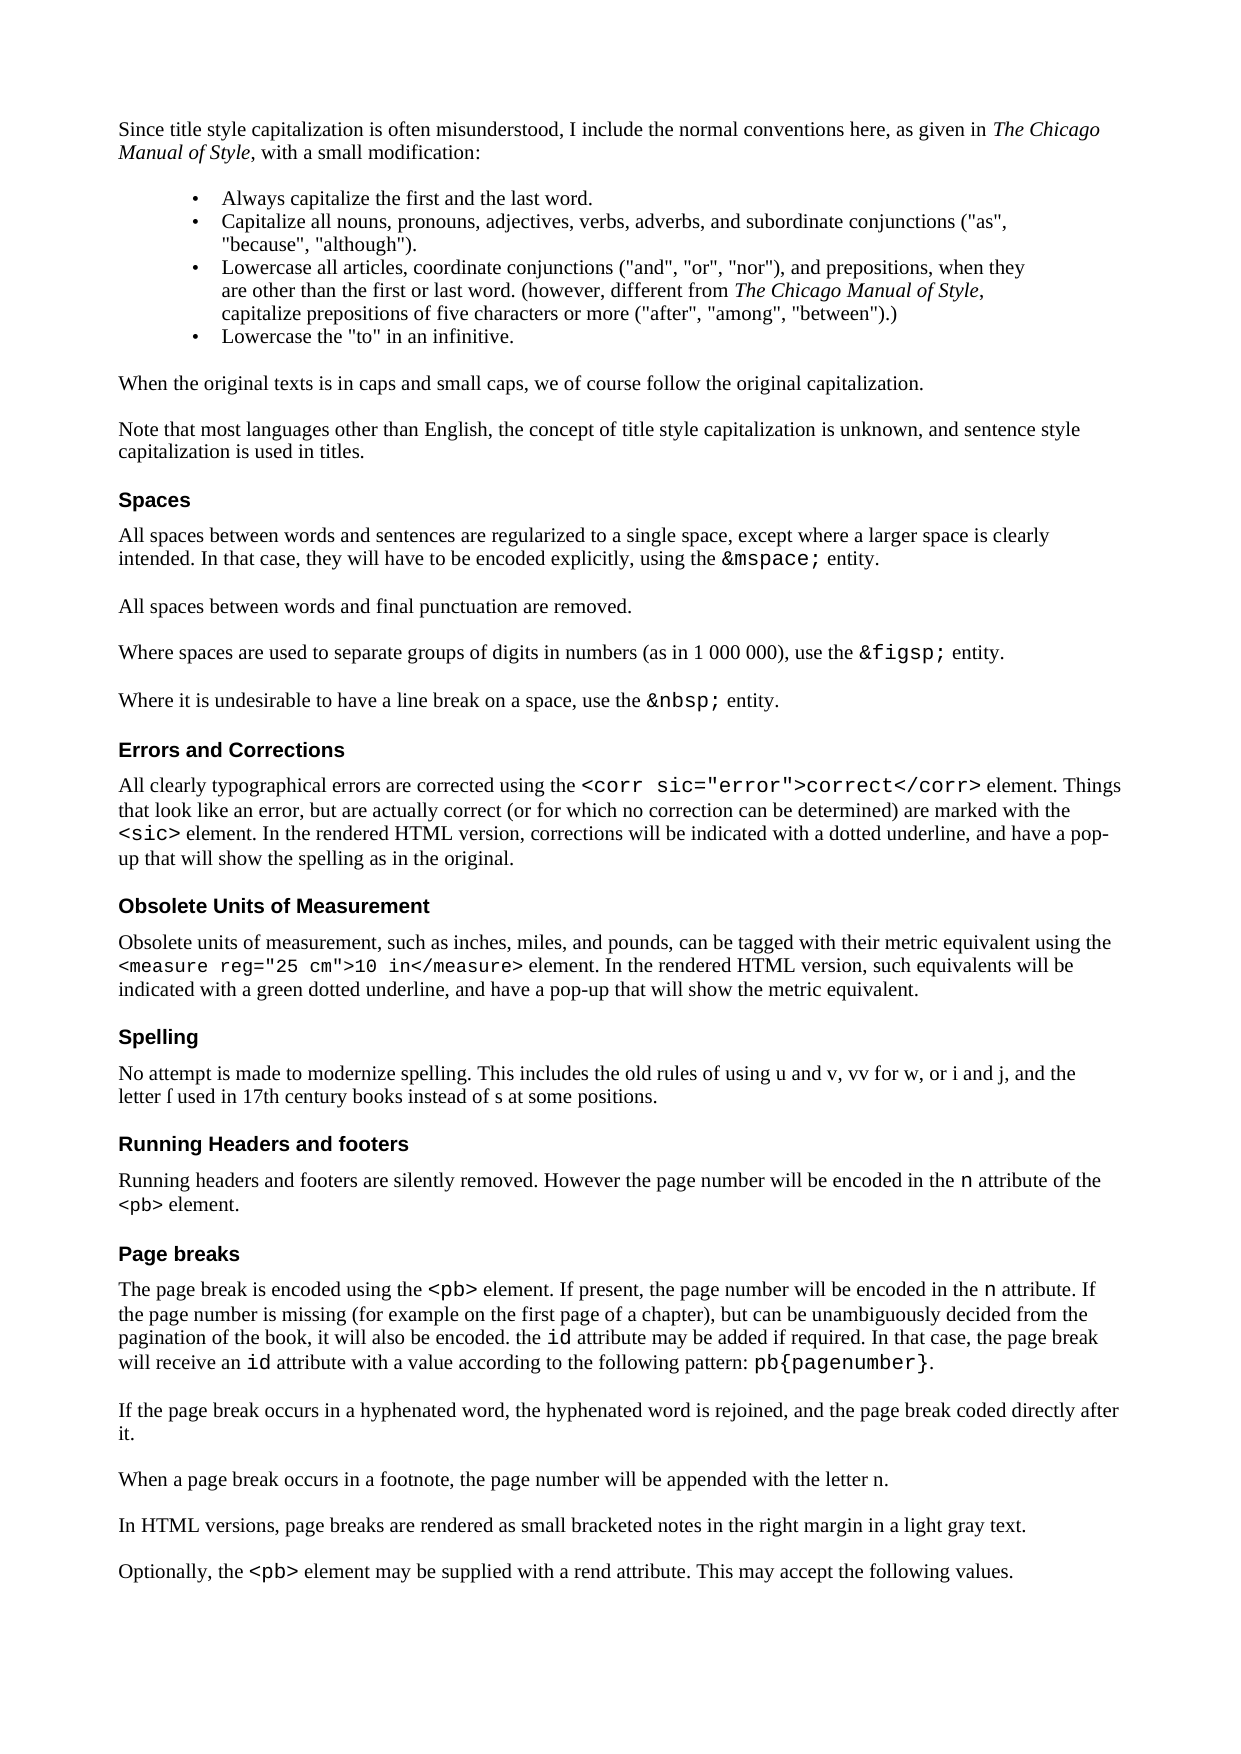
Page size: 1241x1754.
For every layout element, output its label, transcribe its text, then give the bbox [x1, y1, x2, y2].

subtitle Obsolete Units of Measurement [118, 895, 1122, 918]
text In HTML versions, page breaks are rendered as small bracketed notes in the right margin in a light gray text. [118, 1514, 1122, 1537]
subtitle Running Headers and footers [118, 1133, 1122, 1156]
text No attempt is made to modernize spelling. This includes the old rules of using u and v, vv for w, or i and j, and the letter ſ used in 17th century books instead of s at some positions. [118, 1062, 1122, 1108]
subtitle Page breaks [118, 1243, 1122, 1266]
text If the page break occurs in a hyphenated word, the hyphenated word is rejoined, and the page break coded directly after it. [118, 1399, 1122, 1445]
text All spaces between words and final punctuation are removed. [118, 595, 1122, 618]
subtitle Spelling [118, 1026, 1122, 1049]
text Where it is undesirable to have a line break on a space, use the &nbsp; entity. [118, 689, 1122, 714]
text Running headers and footers are silently removed. However the page number will be encoded in the n attribute of the <pb> element. [118, 1168, 1122, 1218]
text All spaces between words and sentences are regularized to a single space, except where a larger space is clearly intended. In that case, they will have to be encoded explicitly, using the &mspace; entity. [118, 524, 1122, 572]
text When the original texts is in caps and small caps, we of course follow the original capitalization. [118, 371, 1122, 394]
text Obsolete units of measurement, such as inches, miles, and pounds, can be tagged with their metric equivalent using the <measure reg="25 cm">10 in</measure> element. In the rendered HTML version, such equivalents will be indicated with a green dotted underline, and have a pop-up that will show the metric equivalent. [118, 931, 1122, 1001]
text The page break is encoded using the <pb> element. If present, the page number will be encoded in the n attribute. If the page number is missing (for example on the first page of a chapter), but can be unambiguously decided from the pagination of the book, it will also be encoded. the id attribute may be added if required. In that case, the page break will receive an id attribute with a value according to the following pattern: pb{pagenumber}. [118, 1278, 1122, 1376]
list Always capitalize the first and the last word. [192, 187, 1034, 210]
text Since title style capitalization is often misunderstood, I include the normal conventions here, as given in The Chicago Manual of Style, with a small modification: [118, 118, 1122, 164]
text Optionally, the <pb> element may be supplied with a rend attribute. This may accept the following values. [118, 1560, 1122, 1585]
text When a page break occurs in a footnote, the page number will be appended with the letter n. [118, 1468, 1122, 1491]
text Note that most languages other than English, the concept of title style capitalization is unknown, and sentence style capitalization is used in titles. [118, 417, 1122, 463]
subtitle Errors and Corrections [118, 739, 1122, 762]
subtitle Spaces [118, 488, 1122, 512]
list Lowercase the "to" in an infinitive. [192, 325, 1034, 348]
list Capitalize all nouns, pronouns, adjectives, verbs, adverbs, and subordinate conjunctions ("as", "because", "although"). [192, 210, 1034, 256]
text Where spaces are used to separate groups of digits in numbers (as in 1 000 000), use the &figsp; entity. [118, 641, 1122, 666]
list Lowercase all articles, coordinate conjunctions ("and", "or", "nor"), and prepositions, when they are other than the first or last word. (however, different from The Chicago Manual of Style, capitalize prepositions of five characters or more ("after", "among", "between").) [192, 256, 1034, 325]
text All clearly typographical errors are corrected using the <corr sic="error">correct</corr> element. Things that look like an error, but are actually correct (or for which no correction can be determined) are marked with the <sic> element. In the rendered HTML version, corrections will be indicated with a dotted underline, and have a pop-up that will show the spelling as in the original. [118, 774, 1122, 870]
